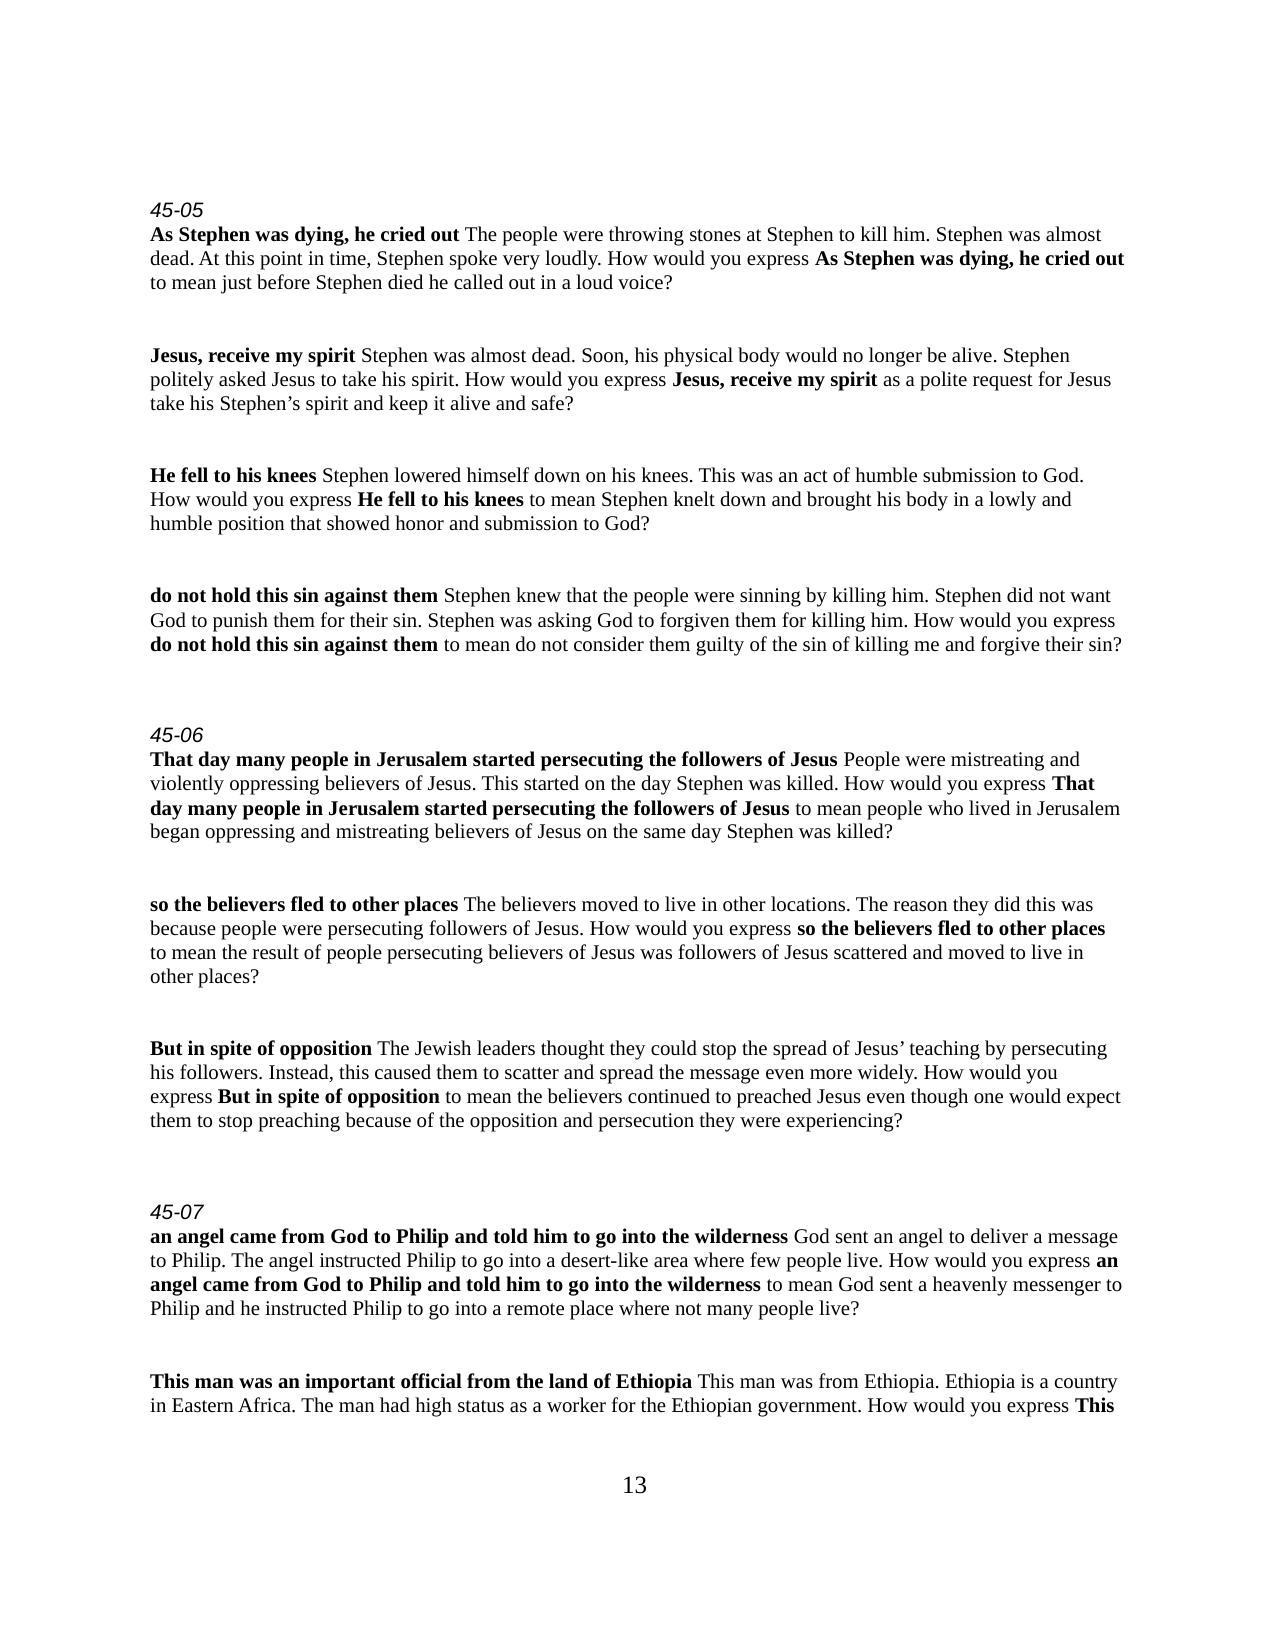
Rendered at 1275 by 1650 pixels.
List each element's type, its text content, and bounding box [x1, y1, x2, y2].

subtitle 45-07 [150, 1200, 1125, 1224]
text an angel came from God to Philip and told him to go into the wilderness God sent an angel to deliver a message to Philip. The angel instructed Philip to go into a desert-like area where few people live. How would you express an angel came from God to Philip and told him to go into the wilderness to mean God sent a heavenly messenger to Philip and he instructed Philip to go into a remote place where not many people live? [150, 1224, 1125, 1320]
text That day many people in Jerusalem started persecuting the followers of Jesus People were mistreating and violently oppressing believers of Jesus. This started on the day Stephen was killed. How would you express That day many people in Jerusalem started persecuting the followers of Jesus to mean people who lived in Jerusalem began oppressing and mistreating believers of Jesus on the same day Stephen was killed? [150, 747, 1125, 843]
text As Stephen was dying, he cried out The people were throwing stones at Stephen to kill him. Stephen was almost dead. At this point in time, Stephen spoke very loudly. How would you express As Stephen was dying, he cried out to mean just before Stephen died he called out in a loud voice? [150, 222, 1125, 294]
text This man was an important official from the land of Ethiopia This man was from Ethiopia. Ethiopia is a country in Eastern Africa. The man had high status as a worker for the Ethiopian government. How would you express This [150, 1369, 1125, 1417]
subtitle 45-05 [150, 198, 1125, 222]
text Jesus, receive my spirit Stephen was almost dead. Soon, his physical body would no longer be alive. Stephen politely asked Jesus to take his spirit. How would you express Jesus, receive my spirit as a polite request for Jesus take his Stephen’s spirit and keep it alive and safe? [150, 343, 1125, 415]
text But in spite of opposition The Jewish leaders thought they could stop the spread of Jesus’ teaching by persecuting his followers. Instead, this caused them to scatter and spread the message even more widely. How would you express But in spite of opposition to mean the believers continued to preached Jesus even though one would expect them to stop preaching because of the opposition and persecution they were experiencing? [150, 1036, 1125, 1132]
subtitle 45-06 [150, 723, 1125, 747]
text so the believers fled to other places The believers moved to live in other locations. The reason they did this was because people were persecuting followers of Jesus. How would you express so the believers fled to other places to mean the result of people persecuting believers of Jesus was followers of Jesus scattered and moved to live in other places? [150, 892, 1125, 988]
text do not hold this sin against them Stephen knew that the people were sinning by killing him. Stephen did not want God to punish them for their sin. Stephen was asking God to forgiven them for killing him. How would you express do not hold this sin against them to mean do not consider them guilty of the sin of killing me and forgive their sin? [150, 583, 1125, 656]
text He fell to his knees Stephen lowered himself down on his knees. This was an act of humble submission to God. How would you express He fell to his knees to mean Stephen knelt down and brought his body in a lowly and humble position that showed honor and submission to God? [150, 463, 1125, 535]
